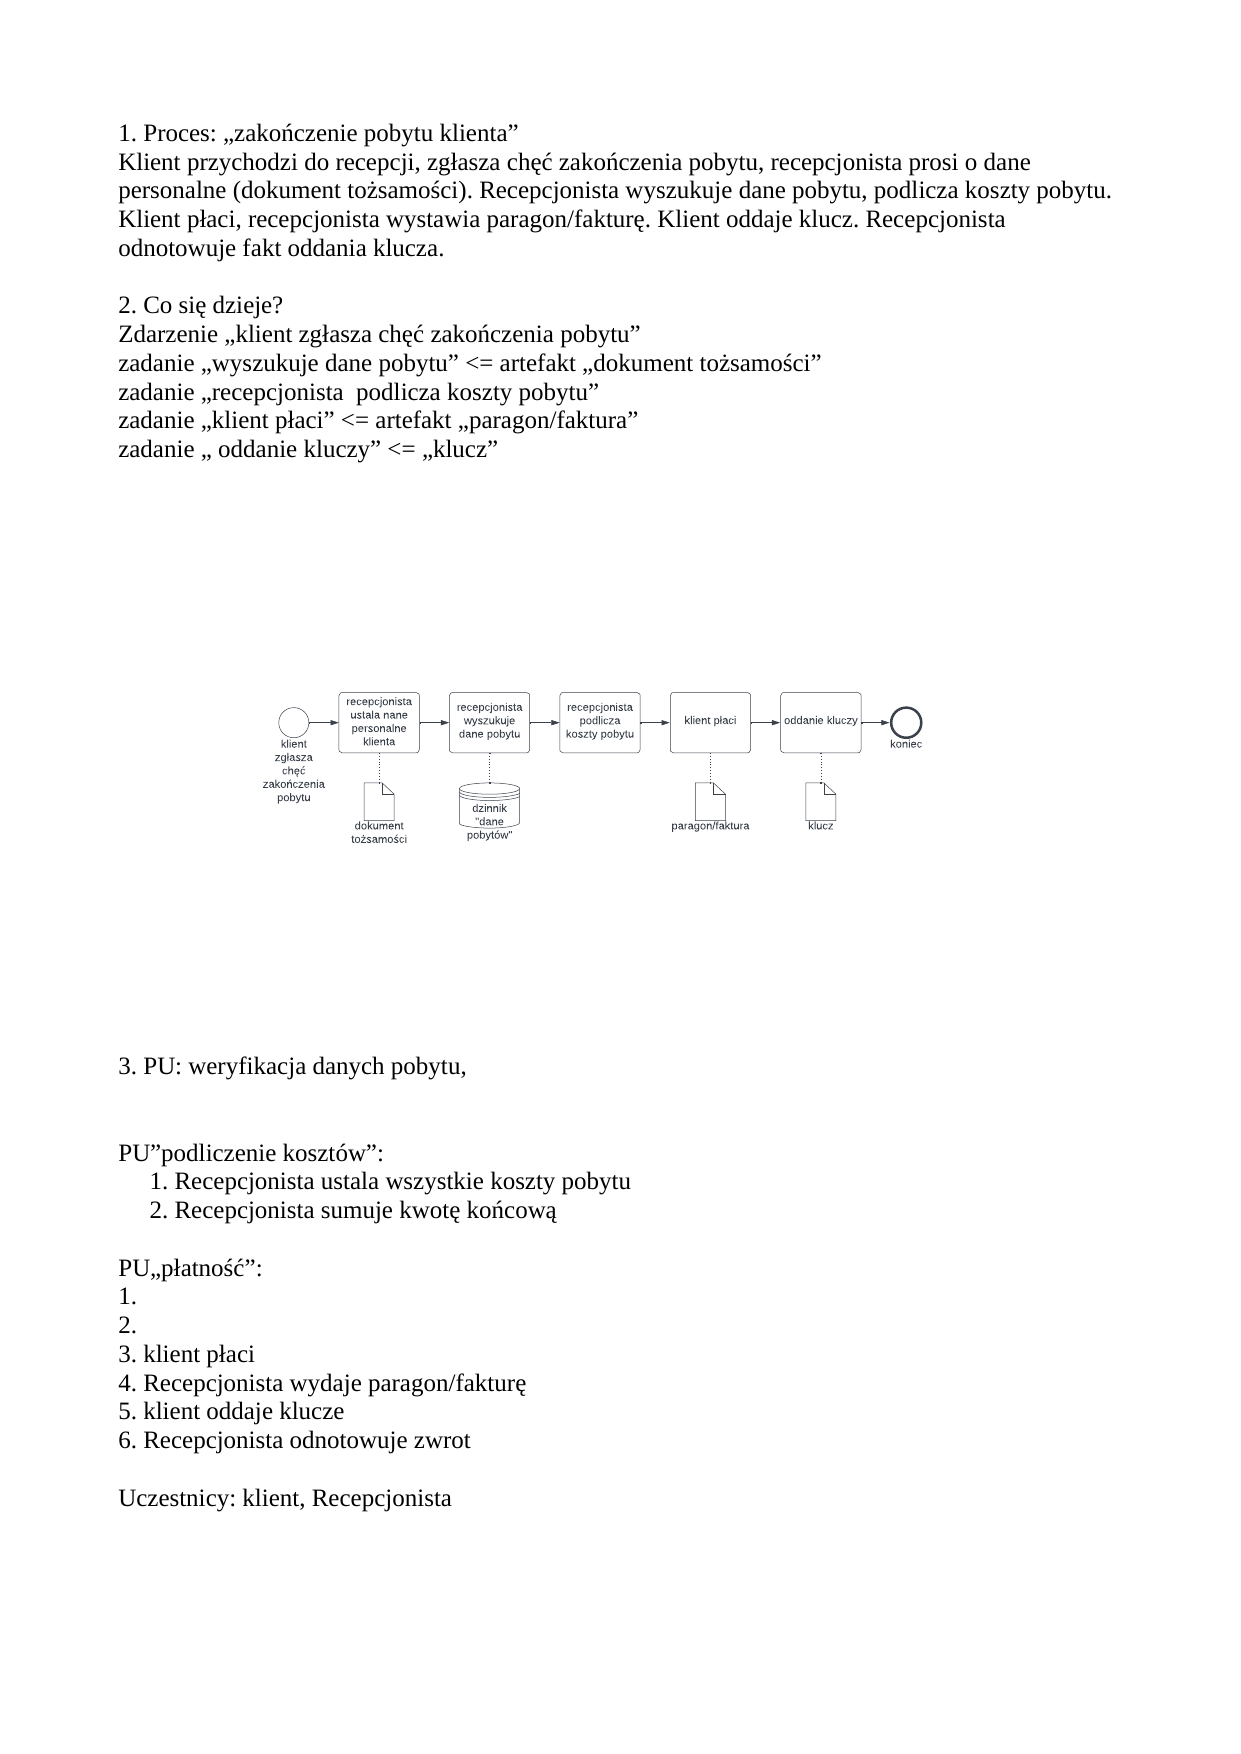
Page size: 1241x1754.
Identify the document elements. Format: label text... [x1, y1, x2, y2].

text 6. Recepcjonista odnotowuje zwrot [118, 1425, 1122, 1454]
text 2. Recepcjonista sumuje kwotę końcową [118, 1195, 1122, 1224]
text 3. klient płaci [118, 1339, 1122, 1368]
text Klient przychodzi do recepcji, zgłasza chęć zakończenia pobytu, recepcjonista prosi o dane personalne (dokument tożsamości). Recepcjonista wyszukuje dane pobytu, podlicza koszty pobytu. Klient płaci, recepcjonista wystawia paragon/fakturę. Klient oddaje klucz. Recepcjonista odnotowuje fakt oddania klucza. [118, 147, 1122, 262]
text 1. Recepcjonista ustala wszystkie koszty pobytu [118, 1166, 1122, 1195]
text zadanie „klient płaci” <= artefakt „paragon/faktura” [118, 406, 1122, 434]
text 5. klient oddaje klucze [118, 1396, 1122, 1425]
text 1. [118, 1281, 1122, 1310]
text 2. [118, 1310, 1122, 1339]
text zadanie „recepcjonista podlicza koszty pobytu” [118, 377, 1122, 406]
text 3. PU: weryfikacja danych pobytu, [118, 1051, 1122, 1080]
text Uczestnicy: klient, Recepcjonista [118, 1483, 1122, 1540]
text PU”podliczenie kosztów”: [118, 1138, 1122, 1166]
text PU„płatność”: [118, 1253, 1122, 1281]
text zadanie „ oddanie kluczy” <= „klucz” [118, 434, 1122, 463]
text 4. Recepcjonista wydaje paragon/fakturę [118, 1368, 1122, 1396]
text zadanie „wyszukuje dane pobytu” <= artefakt „dokument tożsamości” [118, 348, 1122, 377]
text 1. Proces: „zakończenie pobytu klienta” [118, 118, 1122, 147]
text Zdarzenie „klient zgłasza chęć zakończenia pobytu” [118, 319, 1122, 348]
text 2. Co się dzieje? [118, 291, 1122, 319]
